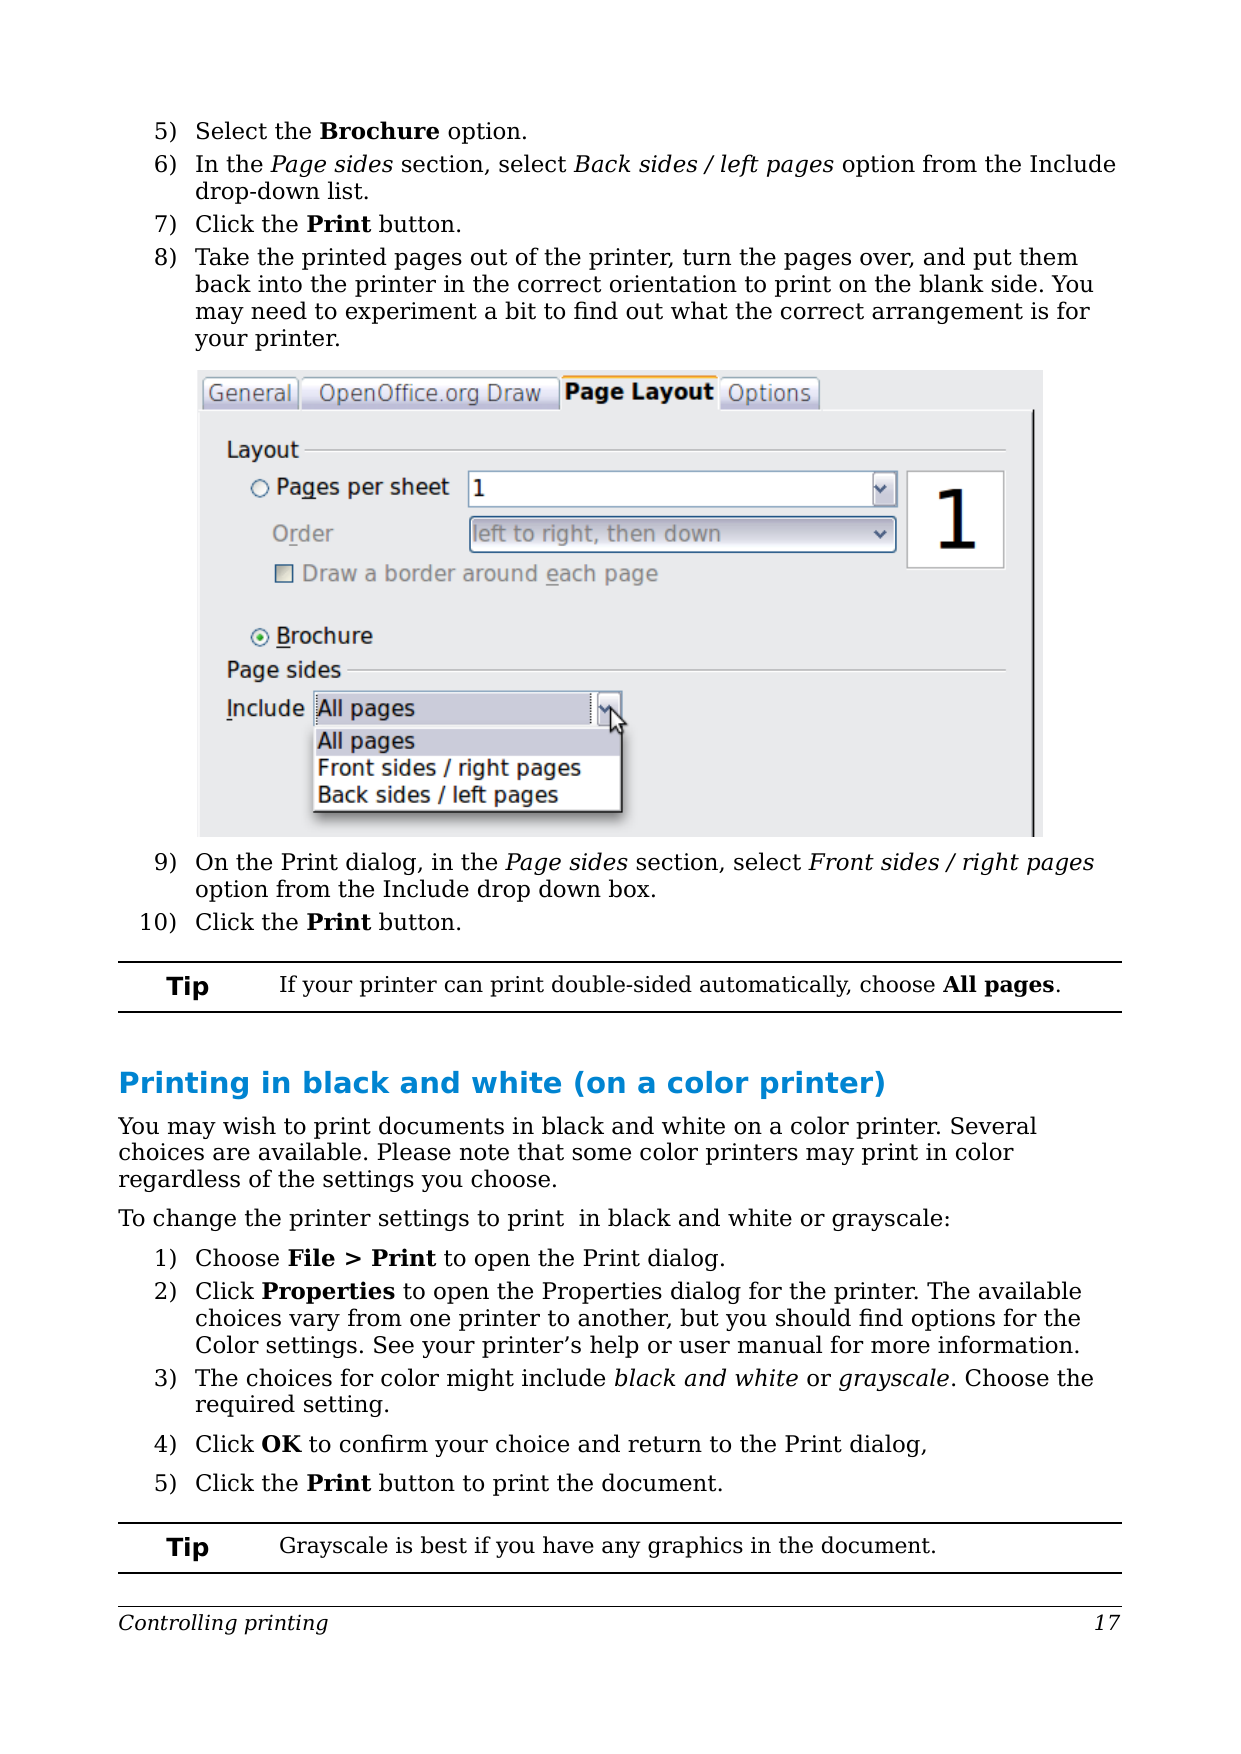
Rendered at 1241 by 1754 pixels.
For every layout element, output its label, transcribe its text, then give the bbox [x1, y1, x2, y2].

list On the Print dialog, in the Page sides section, select Front sides / right pages option from the Include drop down box. [177, 849, 1122, 903]
table_header Grayscale is best if you have any graphics in the document. [258, 1524, 1122, 1572]
table_header Tip [118, 1524, 257, 1572]
list Click OK to confirm your choice and return to the Print dialog, [177, 1431, 1122, 1458]
list Select the Brochure option. [177, 118, 1122, 145]
table_header Tip [118, 963, 257, 1011]
list In the Page sides section, select Back sides / left pages option from the Include drop-down list. [177, 151, 1122, 205]
list Click the Print button. [177, 211, 1122, 238]
list Choose File > Print to open the Print dialog. [177, 1245, 1122, 1272]
list Take the printed pages out of the printer, turn the pages over, and put them back into the printer in the correct orientation to print on the blank side. You may need to experiment a bit to find out what the correct arrangement is for your printer. [177, 244, 1122, 351]
text You may wish to print documents in black and white on a color printer. Several choices are available. Please note that some color printers may print in color regardless of the settings you choose. [118, 1113, 1122, 1193]
subtitle Printing in black and white (on a color printer) [118, 1066, 1122, 1100]
table_header If your printer can print double-sided automatically, choose All pages. [258, 963, 1122, 1011]
text To change the printer settings to print in black and white or grayscale: [118, 1206, 1122, 1232]
list Click the Print button. [177, 909, 1122, 936]
list Click the Print button to print the document. [177, 1470, 1122, 1497]
list Click Properties to open the Properties dialog for the printer. The available choices vary from one printer to another, but you should find options for the Color settings. See your printer’s help or user manual for more information. [177, 1278, 1122, 1359]
picture [197, 370, 1043, 837]
list The choices for color might include black and white or grayscale. Choose the required setting. [177, 1365, 1122, 1418]
